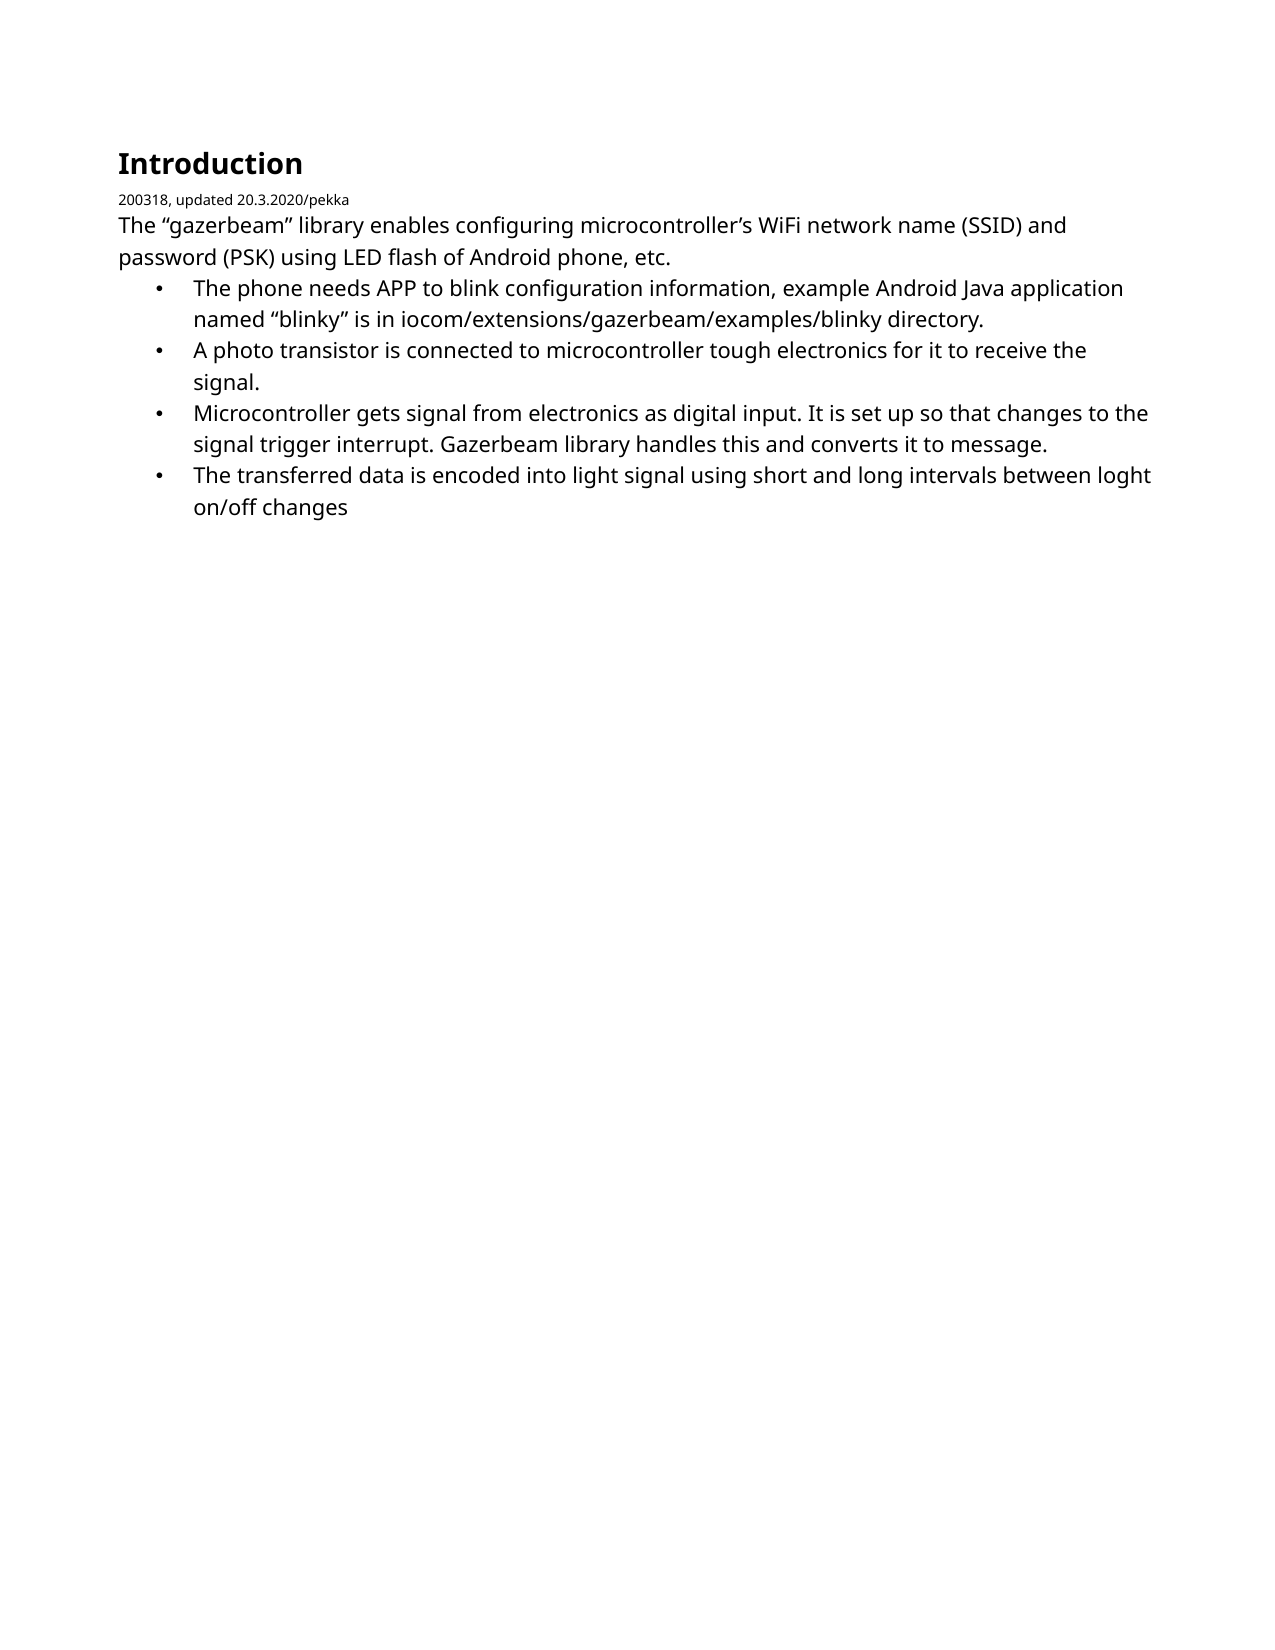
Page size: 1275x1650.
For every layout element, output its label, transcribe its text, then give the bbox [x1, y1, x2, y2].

subtitle Introduction [118, 144, 1157, 183]
text The “gazerbeam” library enables configuring microcontroller’s WiFi network name (SSID) and password (PSK) using LED flash of Android phone, etc. [118, 210, 1157, 271]
list Microcontroller gets signal from electronics as digital input. It is set up so that changes to the signal trigger interrupt. Gazerbeam library handles this and converts it to message. [156, 398, 1157, 459]
list The transferred data is encoded into light signal using short and long intervals between loght on/off changes [156, 460, 1157, 521]
list The phone needs APP to blink configuration information, example Android Java application named “blinky” is in iocom/extensions/gazerbeam/examples/blinky directory. [156, 273, 1157, 334]
list A photo transistor is connected to microcontroller tough electronics for it to receive the signal. [156, 335, 1157, 396]
text 200318, updated 20.3.2020/pekka [118, 189, 1157, 209]
